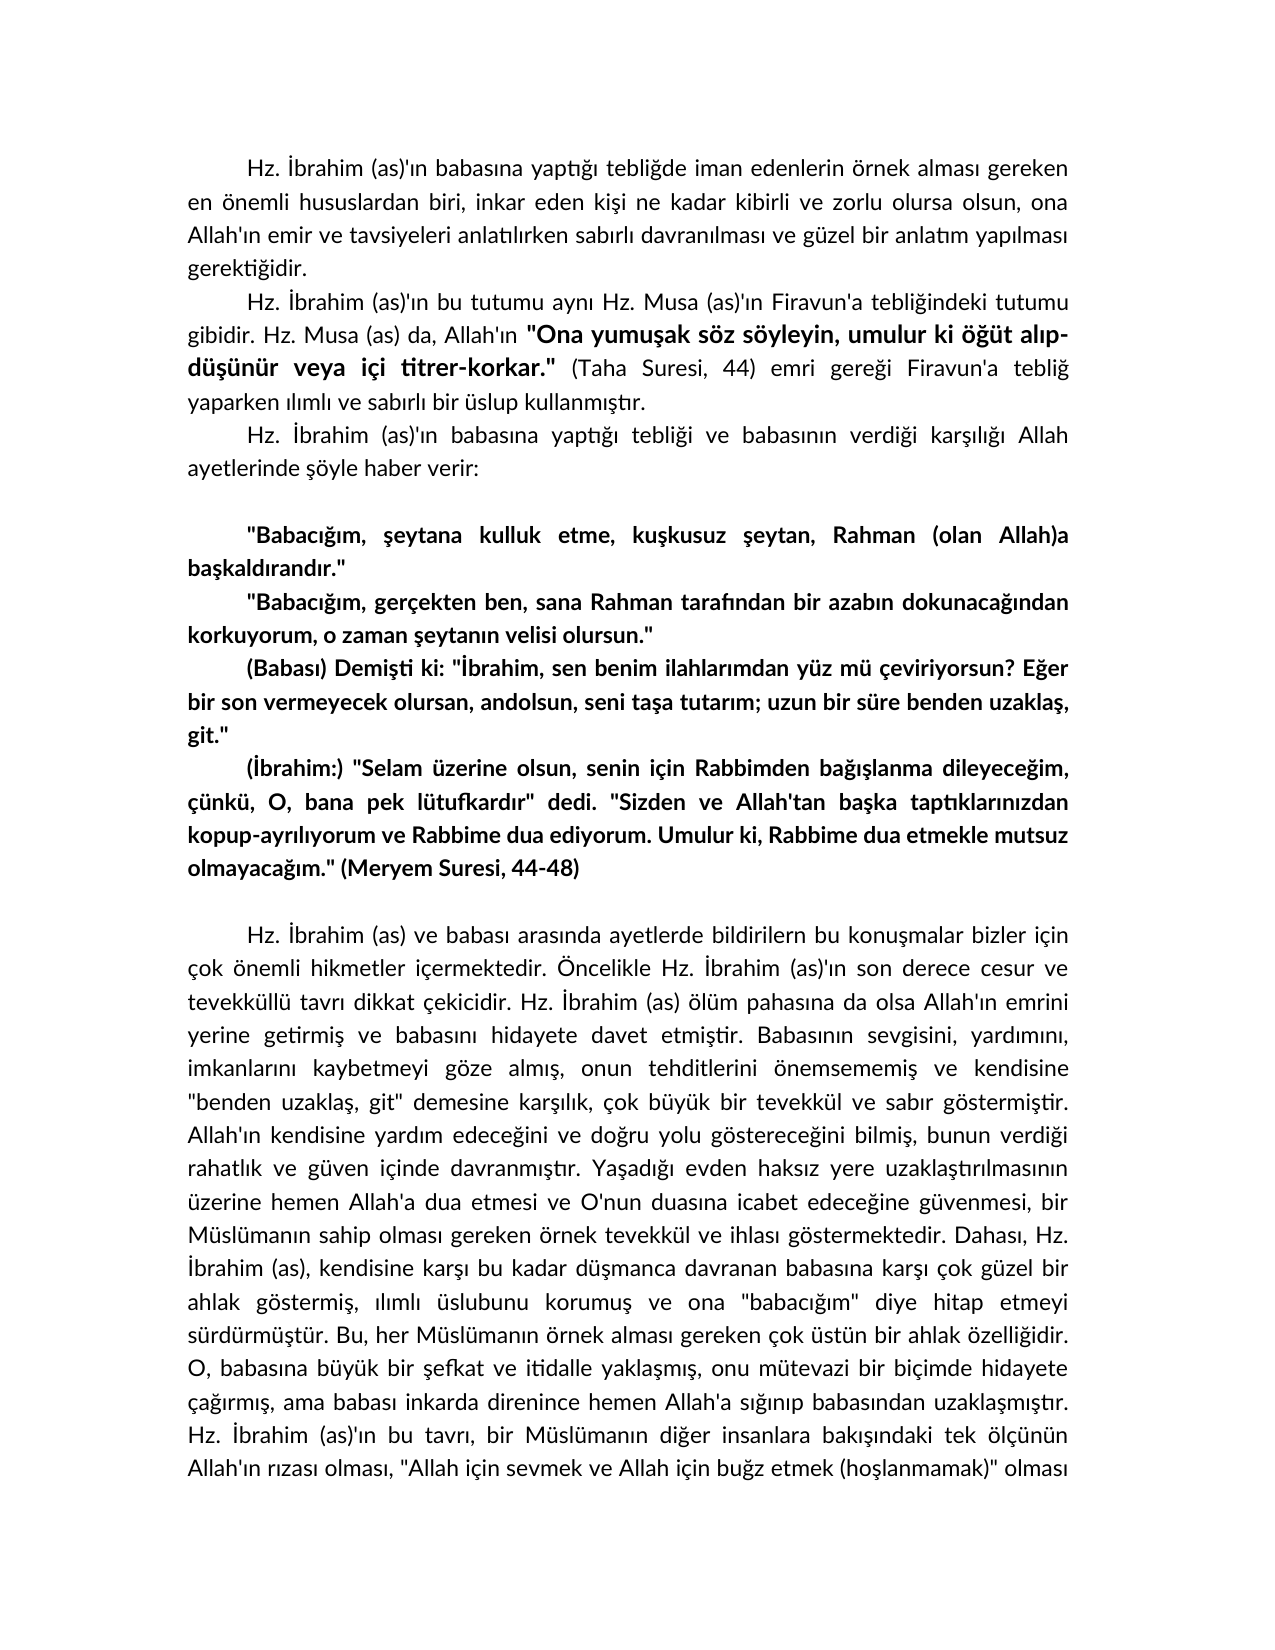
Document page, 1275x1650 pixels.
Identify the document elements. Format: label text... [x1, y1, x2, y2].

text "Babacığım, şeytana kulluk etme, kuşkusuz şeytan, Rahman (olan Allah)a başkaldırandır." [187, 517, 1070, 583]
text Hz. İbrahim (as)'ın babasına yaptığı tebliği ve babasının verdiği karşılığı Allah ayetlerinde şöyle haber verir: [187, 417, 1070, 483]
text Hz. İbrahim (as)'ın babasına yaptığı tebliğde iman edenlerin örnek alması gereken en önemli hususlardan biri, inkar eden kişi ne kadar kibirli ve zorlu olursa olsun, ona Allah'ın emir ve tavsiyeleri anlatılırken sabırlı davranılması ve güzel bir anlatım yapılması gerektiğidir. [187, 150, 1070, 283]
text (İbrahim:) "Selam üzerine olsun, senin için Rabbimden bağışlanma dileyeceğim, çünkü, O, bana pek lütufkardır" dedi. "Sizden ve Allah'tan başka taptıklarınızdan kopup-ayrılıyorum ve Rabbime dua ediyorum. Umulur ki, Rabbime dua etmekle mutsuz olmayacağım." (Meryem Suresi, 44-48) [187, 750, 1070, 883]
text "Babacığım, gerçekten ben, sana Rahman tarafından bir azabın dokunacağından korkuyorum, o zaman şeytanın velisi olursun." [187, 583, 1070, 650]
text (Babası) Demişti ki: "İbrahim, sen benim ilahlarımdan yüz mü çeviriyorsun? Eğer bir son vermeyecek olursan, andolsun, seni taşa tutarım; uzun bir süre benden uzaklaş, git." [187, 650, 1070, 750]
text Hz. İbrahim (as) ve babası arasında ayetlerde bildirilern bu konuşmalar bizler için çok önemli hikmetler içermektedir. Öncelikle Hz. İbrahim (as)'ın son derece cesur ve tevekküllü tavrı dikkat çekicidir. Hz. İbrahim (as) ölüm pahasına da olsa Allah'ın emrini yerine getirmiş ve babasını hidayete davet etmiştir. Babasının sevgisini, yardımını, imkanlarını kaybetmeyi göze almış, onun tehditlerini önemsememiş ve kendisine "benden uzaklaş, git" demesine karşılık, çok büyük bir tevekkül ve sabır göstermiştir. Allah'ın kendisine yardım edeceğini ve doğru yolu göstereceğini bilmiş, bunun verdiği rahatlık ve güven içinde davranmıştır. Yaşadığı evden haksız yere uzaklaştırılmasının üzerine hemen Allah'a dua etmesi ve O'nun duasına icabet edeceğine güvenmesi, bir Müslümanın sahip olması gereken örnek tevekkül ve ihlası göstermektedir. Dahası, Hz. İbrahim (as), kendisine karşı bu kadar düşmanca davranan babasına karşı çok güzel bir ahlak göstermiş, ılımlı üslubunu korumuş ve ona "babacığım" diye hitap etmeyi sürdürmüştür. Bu, her Müslümanın örnek alması gereken çok üstün bir ahlak özelliğidir. O, babasına büyük bir şefkat ve itidalle yaklaşmış, onu mütevazi bir biçimde hidayete çağırmış, ama babası inkarda direnince hemen Allah'a sığınıp babasından uzaklaşmıştır. Hz. İbrahim (as)'ın bu tavrı, bir Müslümanın diğer insanlara bakışındaki tek ölçünün Allah'ın rızası olması, "Allah için sevmek ve Allah için buğz etmek (hoşlanmamak)" olması [187, 917, 1070, 1483]
text Hz. İbrahim (as)'ın bu tutumu aynı Hz. Musa (as)'ın Firavun'a tebliğindeki tutumu gibidir. Hz. Musa (as) da, Allah'ın "Ona yumuşak söz söyleyin, umulur ki öğüt alıp-düşünür veya içi titrer-korkar." (Taha Suresi, 44) emri gereği Firavun'a tebliğ yaparken ılımlı ve sabırlı bir üslup kullanmıştır. [187, 283, 1070, 417]
